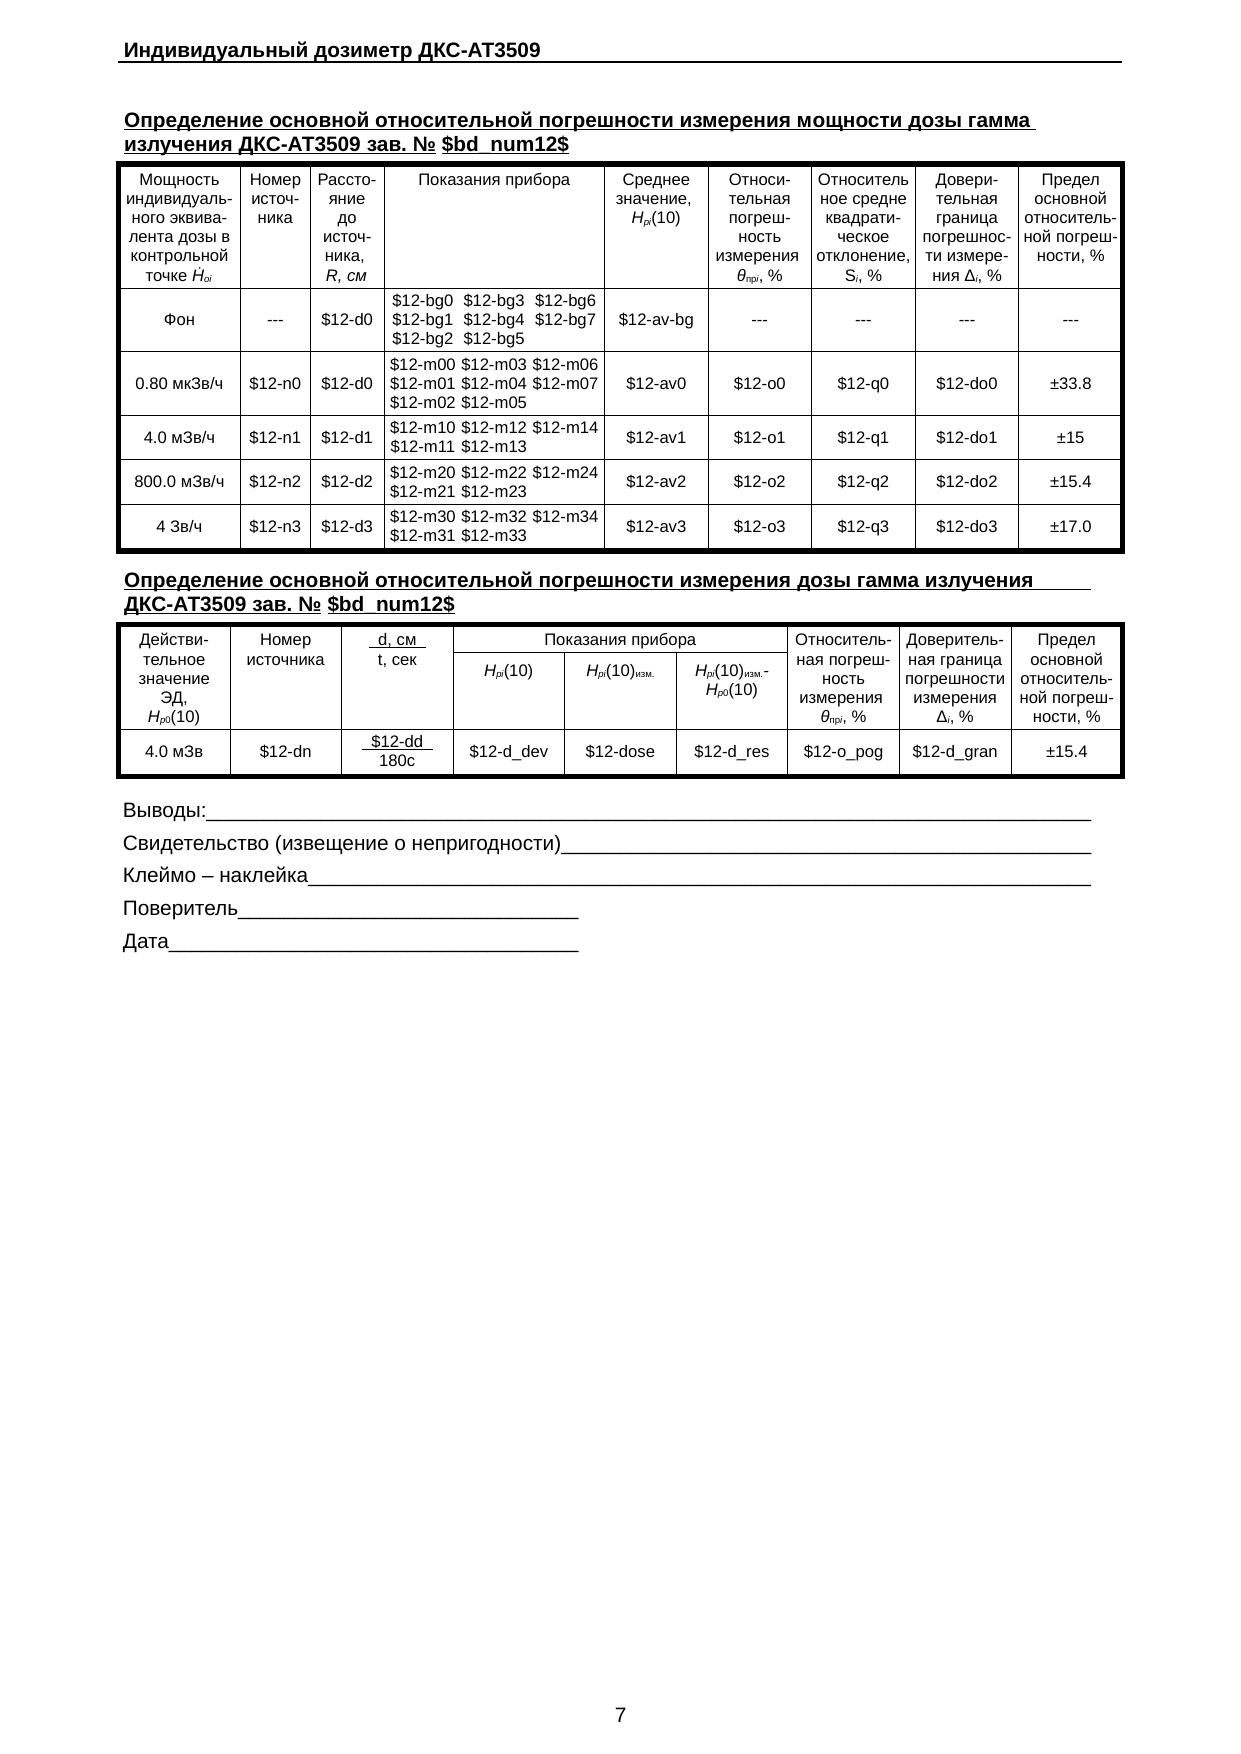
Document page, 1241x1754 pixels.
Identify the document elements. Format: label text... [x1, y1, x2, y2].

table_cell $12-m00 $12-m01 $12-m02 $12-m03 $12-m04 $12-m05 $12-m06 $12-m07 [385, 352, 604, 415]
table_cell --- [812, 289, 915, 351]
table_cell 800.0 мЗв/ч [121, 460, 240, 504]
table_cell ±17.0 [1019, 505, 1120, 548]
table_cell Hpi(10) [454, 653, 564, 729]
table_cell Среднее значение, Hpi(10) [605, 167, 708, 288]
table_cell $12-n3 [241, 505, 310, 548]
table_cell Предел основной относитель-ной погреш-ности, % [1019, 167, 1120, 288]
table_cell Hpi(10)изм.-Hp0(10) [677, 653, 787, 729]
table_cell Рассто-яние до источ-ника, R, см [311, 167, 384, 288]
table_cell $12-q3 [812, 505, 915, 548]
table_cell Мощность индивидуаль-ного эквива-лента дозы в контрольной точке Ḣoi [121, 167, 240, 288]
table_cell $12-do0 [916, 352, 1018, 415]
table_cell $12-dd 180c [342, 730, 453, 773]
table_cell $12-d_res [677, 730, 787, 773]
table_cell 4.0 мЗв/ч [121, 416, 240, 459]
table_cell ±33.8 [1019, 352, 1120, 415]
table_cell ±15 [1019, 416, 1120, 459]
table_cell ±15.4 [1019, 460, 1120, 504]
table_cell d, см t, сек [342, 627, 453, 729]
table_cell Дата [118, 925, 1122, 958]
table_cell $12-av1 [605, 416, 708, 459]
table_header Определение основной относительной погрешности измерения дозы гамма излучения ДКС-АТ3509 зав. № $bd_num12$ [118, 554, 1122, 622]
table_cell --- [241, 289, 310, 351]
table_cell $12-o1 [709, 416, 811, 459]
table_cell $12-dn [231, 730, 341, 773]
table_cell Относи-тельная погреш-ность измерения θпрi, % [709, 167, 811, 288]
table_cell Поверитель [118, 892, 1122, 925]
table_cell $12-o2 [709, 460, 811, 504]
table_cell Свидетельство (извещение о непригодности) [118, 826, 1122, 859]
table_cell $12-o0 [709, 352, 811, 415]
table_cell Доверитель-ная граница погрешности измерения Δi, % [900, 627, 1011, 729]
table_cell $12-av0 [605, 352, 708, 415]
table_cell $12-d3 [311, 505, 384, 548]
table_cell $12-do1 [916, 416, 1018, 459]
table_cell --- [1019, 289, 1120, 351]
table_cell $12-d0 [311, 289, 384, 351]
table_cell $12-bg0 $12-bg1 $12-bg2 $12-bg3 $12-bg4 $12-bg5 $12-bg6 $12-bg7 [385, 289, 604, 351]
table_cell Относитель-ная погреш-ность измерения θпрi, % [788, 627, 899, 729]
table_cell Показания прибора [454, 627, 787, 652]
table_cell $12-d_dev [454, 730, 564, 773]
table_cell 4 Зв/ч [121, 505, 240, 548]
table_cell $12-q0 [812, 352, 915, 415]
table_cell 4.0 мЗв [121, 730, 230, 773]
table_cell $12-m10 $12-m11 $12-m12 $12-m13 $12-m14 [385, 416, 604, 459]
table_cell Клеймо – наклейка [118, 859, 1122, 892]
table_cell Предел основной относитель-ной погреш-ности, % [1012, 627, 1120, 729]
table_cell $12-dose [565, 730, 676, 773]
table_cell 0.80 мкЗв/ч [121, 352, 240, 415]
table_cell Относительное средне квадрати-ческое отклонение, Si, % [812, 167, 915, 288]
table_cell Показания прибора [385, 167, 604, 288]
table_header Выводы: [118, 793, 1122, 826]
table_cell $12-d2 [311, 460, 384, 504]
table_cell Действи-тельное значение ЭД, Hp0(10) [121, 627, 230, 729]
table_cell $12-m30 $12-m31 $12-m32 $12-m33 $12-m34 [385, 505, 604, 548]
table_cell Довери-тельная граница погрешнос-ти измере-ния Δi, % [916, 167, 1018, 288]
table_cell $12-o_pog [788, 730, 899, 773]
table_cell $12-q2 [812, 460, 915, 504]
table_cell $12-av3 [605, 505, 708, 548]
table_cell $12-d1 [311, 416, 384, 459]
table_cell $12-n0 [241, 352, 310, 415]
table_cell Номер источ-ника [241, 167, 310, 288]
table_cell --- [916, 289, 1018, 351]
table_cell $12-q1 [812, 416, 915, 459]
table_cell Номер источника [231, 627, 341, 729]
table_cell $12-m20 $12-m21 $12-m22 $12-m23 $12-m24 [385, 460, 604, 504]
table_cell $12-d0 [311, 352, 384, 415]
table_cell --- [709, 289, 811, 351]
table_cell $12-av2 [605, 460, 708, 504]
table_cell Hpi(10)изм. [565, 653, 676, 729]
table_cell $12-do3 [916, 505, 1018, 548]
table_cell $12-o3 [709, 505, 811, 548]
table_cell $12-d_gran [900, 730, 1011, 773]
table_cell $12-av-bg [605, 289, 708, 351]
table_cell $12-n2 [241, 460, 310, 504]
table_cell Фон [121, 289, 240, 351]
table_cell $12-do2 [916, 460, 1018, 504]
table_header Определение основной относительной погрешности измерения мощности дозы гамма излучения ДКС-АТ3509 зав. № $bd_num12$ [118, 93, 1122, 161]
table_cell $12-n1 [241, 416, 310, 459]
table_cell ±15.4 [1012, 730, 1120, 773]
